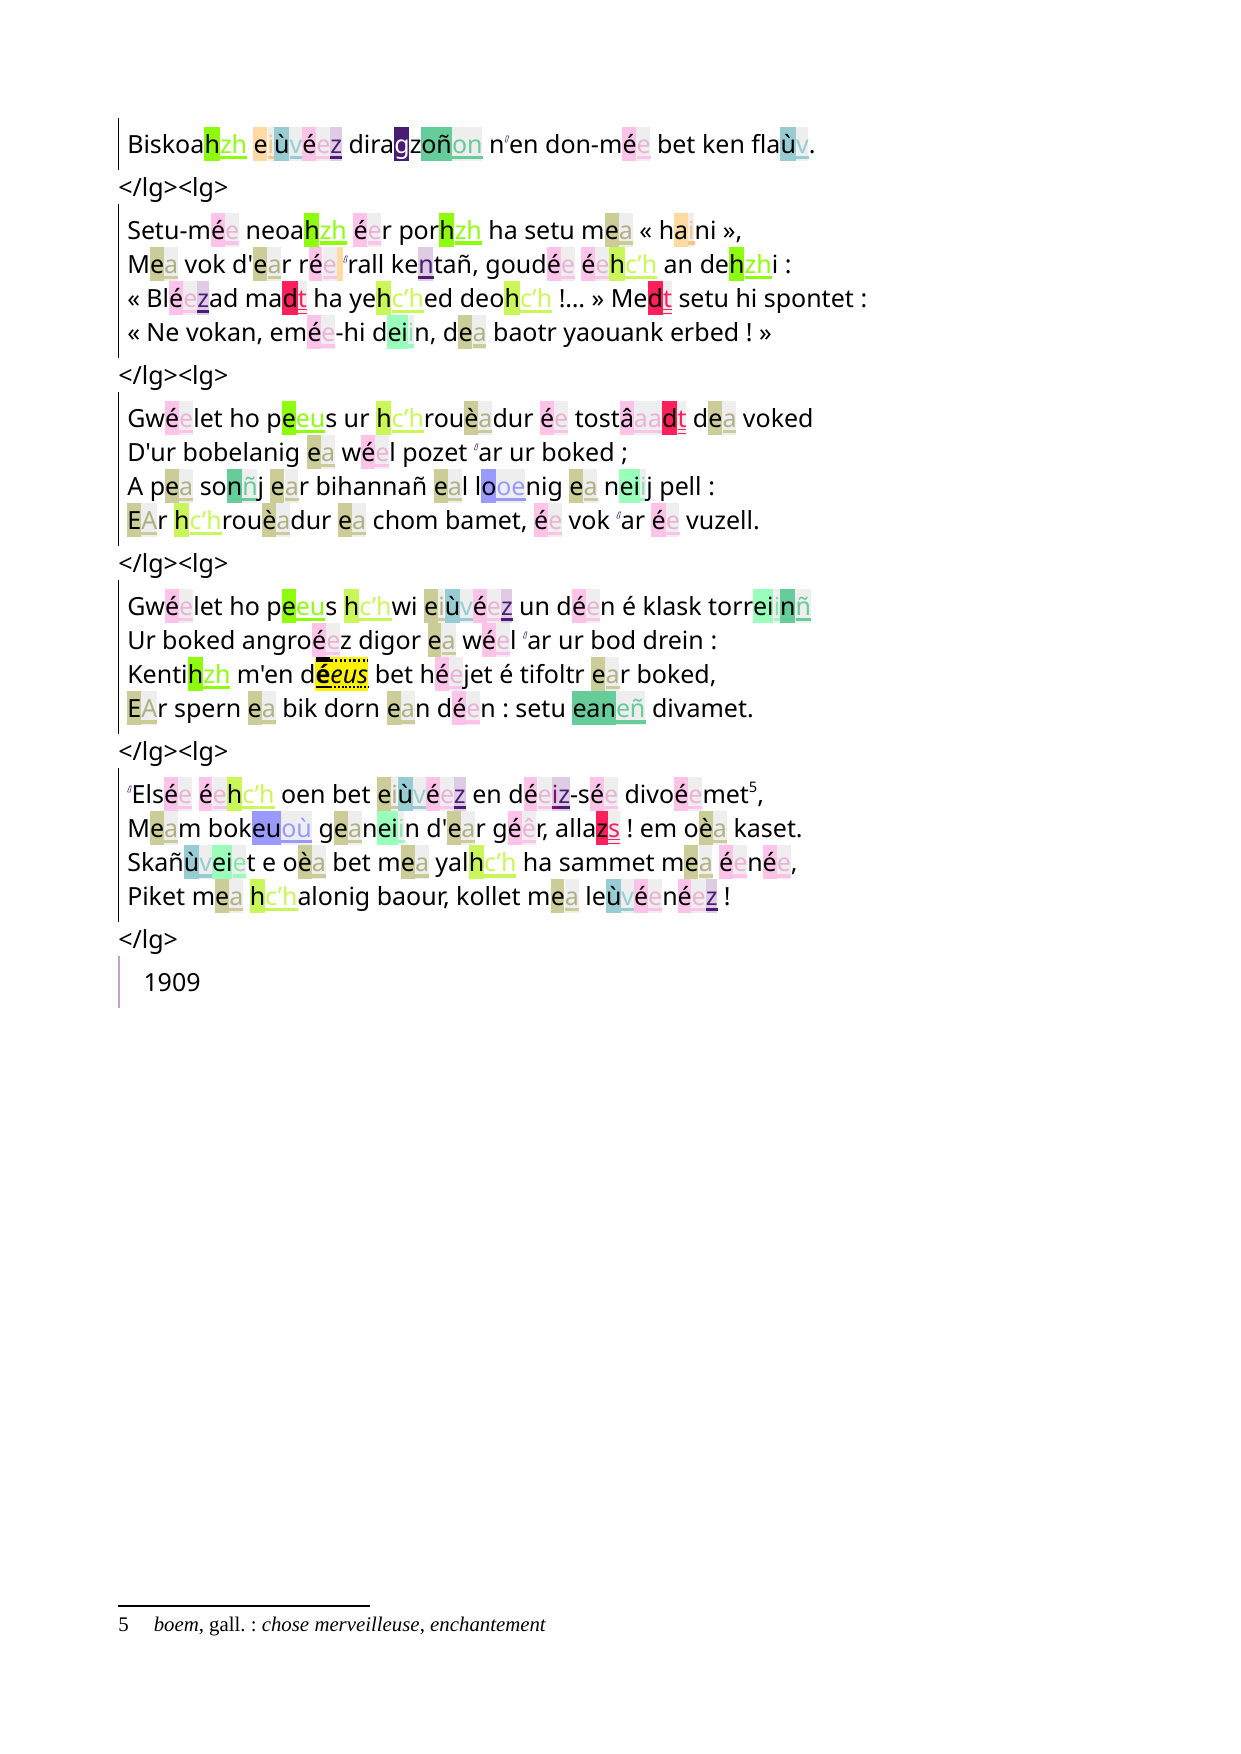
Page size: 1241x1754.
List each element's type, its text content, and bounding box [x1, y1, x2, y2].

text Meam bokeuoù geaneiin d'ear géêr, allazs ! em oèa kaset. [727, 811, 1122, 845]
text </lg><lg> [118, 734, 1122, 768]
text Piket mea hc’halonig baour, kollet mea leùvéenéez ! [119, 879, 1122, 922]
text Meam bokeuoù geaneiin d'ear géêr, allazs ! em oèa kaset. [620, 811, 699, 845]
text Kentihzh m'en déeus bet héejet é tifoltr ear boked, [368, 657, 435, 691]
text A pea sonñj ear bihannañ eal looenig ea neiij pell : [193, 469, 227, 503]
text Gwéelet ho peeus hc’hwi eiùvéez un déen é klask torreiinñ [119, 580, 1122, 623]
text Mea vok d'ear rée ‘rall kentañ, goudée éehc’h an dehzhi : [178, 247, 253, 281]
text « Ne vokan, emée-hi deiin, dea baotr yaouank erbed ! » [119, 315, 1122, 358]
text D'ur bobelanig ea wéel pozet ‘ar ur boked ; [119, 435, 307, 469]
text Skañùveiet e oèa bet mea yalhc’h ha sammet mea éenée, [326, 845, 401, 879]
text Skañùveiet e oèa bet mea yalhc’h ha sammet mea éenée, [119, 845, 184, 879]
text Skañùveiet e oèa bet mea yalhc’h ha sammet mea éenée, [791, 845, 1122, 879]
text « Bléezad madt ha yehc’hed deohc’h !… » Medt setu hi spontet : [520, 281, 648, 315]
text Mea vok d'ear rée ‘rall kentañ, goudée éehc’h an dehzhi : [625, 247, 729, 281]
text « Bléezad madt ha yehc’hed deohc’h !… » Medt setu hi spontet : [672, 281, 1122, 315]
text Kentihzh m'en déeus bet héejet é tifoltr ear boked, [463, 657, 591, 691]
text Ur boked angroéez digor ea wéel ‘ar ur bod drein : [510, 623, 1122, 657]
text A pea sonñj ear bihannañ eal looenig ea neiij pell : [119, 469, 165, 503]
text </lg><lg> [118, 170, 1122, 204]
text Meam bokeuoù geaneiin d'ear géêr, allazs ! em oèa kaset. [536, 811, 596, 845]
text Meam bokeuoù geaneiin d'ear géêr, allazs ! em oèa kaset. [475, 811, 508, 845]
text D'ur bobelanig ea wéel pozet ‘ar ur boked ; [335, 435, 361, 469]
text A pea sonñj ear bihannañ eal looenig ea neiij pell : [525, 469, 569, 503]
text Mea vok d'ear rée ‘rall kentañ, goudée éehc’h an dehzhi : [433, 247, 547, 281]
text Meam bokeuoù geaneiin d'ear géêr, allazs ! em oèa kaset. [404, 811, 447, 845]
text A pea sonñj ear bihannañ eal looenig ea neiij pell : [646, 469, 1122, 503]
text Kentihzh m'en déeus bet héejet é tifoltr ear boked, [119, 657, 188, 691]
text D'ur bobelanig ea wéel pozet ‘ar ur boked ; [389, 435, 1122, 469]
text A pea sonñj ear bihannañ eal looenig ea neiij pell : [298, 469, 434, 503]
text Ur boked angroéez digor ea wéel ‘ar ur bod drein : [119, 623, 312, 657]
text EAr spern ea bik dorn ean déen : setu eaneñ divamet. [119, 691, 1122, 734]
text « Bléezad madt ha yehc’hed deohc’h !… » Medt setu hi spontet : [391, 281, 504, 315]
text ‘Elsée éehc’h oen bet eiùvéez en déeiz-sée divoéemet, [119, 768, 1122, 811]
text Ur boked angroéez digor ea wéel ‘ar ur bod drein : [340, 623, 428, 657]
text Gwéelet ho peeus ur hc’hrouèadur ée tostâaadt dea voked [119, 392, 1122, 435]
text 1909 [120, 956, 1122, 1008]
text Meam bokeuoù geaneiin d'ear géêr, allazs ! em oèa kaset. [178, 811, 252, 845]
text Setu-mée neoahzh éer porhzh ha setu mea « haini », [119, 204, 1122, 247]
text Mea vok d'ear rée ‘rall kentañ, goudée éehc’h an dehzhi : [744, 247, 1122, 281]
text EAr hc’hrouèadur ea chom bamet, ée vok ‘ar ée vuzell. [119, 503, 1122, 546]
text boem, gall. : chose merveilleuse, enchantement [118, 1612, 1122, 1636]
text </lg><lg> [118, 546, 1122, 580]
text « Bléezad madt ha yehc’hed deohc’h !… » Medt setu hi spontet : [307, 281, 376, 315]
text </lg><lg> [118, 358, 1122, 392]
text Mea vok d'ear rée ‘rall kentañ, goudée éehc’h an dehzhi : [343, 247, 418, 281]
text Skañùveiet e oèa bet mea yalhc’h ha sammet mea éenée, [429, 845, 469, 879]
text Biskoahzh eiùvéez diragzoñon n’en don-mée bet ken flaùv. [119, 118, 1122, 170]
text « Bléezad madt ha yehc’hed deohc’h !… » Medt setu hi spontet : [119, 281, 169, 315]
text « Bléezad madt ha yehc’hed deohc’h !… » Medt setu hi spontet : [209, 281, 282, 315]
text Skañùveiet e oèa bet mea yalhc’h ha sammet mea éenée, [484, 845, 684, 879]
text Kentihzh m'en déeus bet héejet é tifoltr ear boked, [203, 657, 315, 691]
text </lg> [118, 922, 1122, 956]
text Kentihzh m'en déeus bet héejet é tifoltr ear boked, [619, 657, 1122, 691]
text Skañùveiet e oèa bet mea yalhc’h ha sammet mea éenée, [246, 845, 298, 879]
